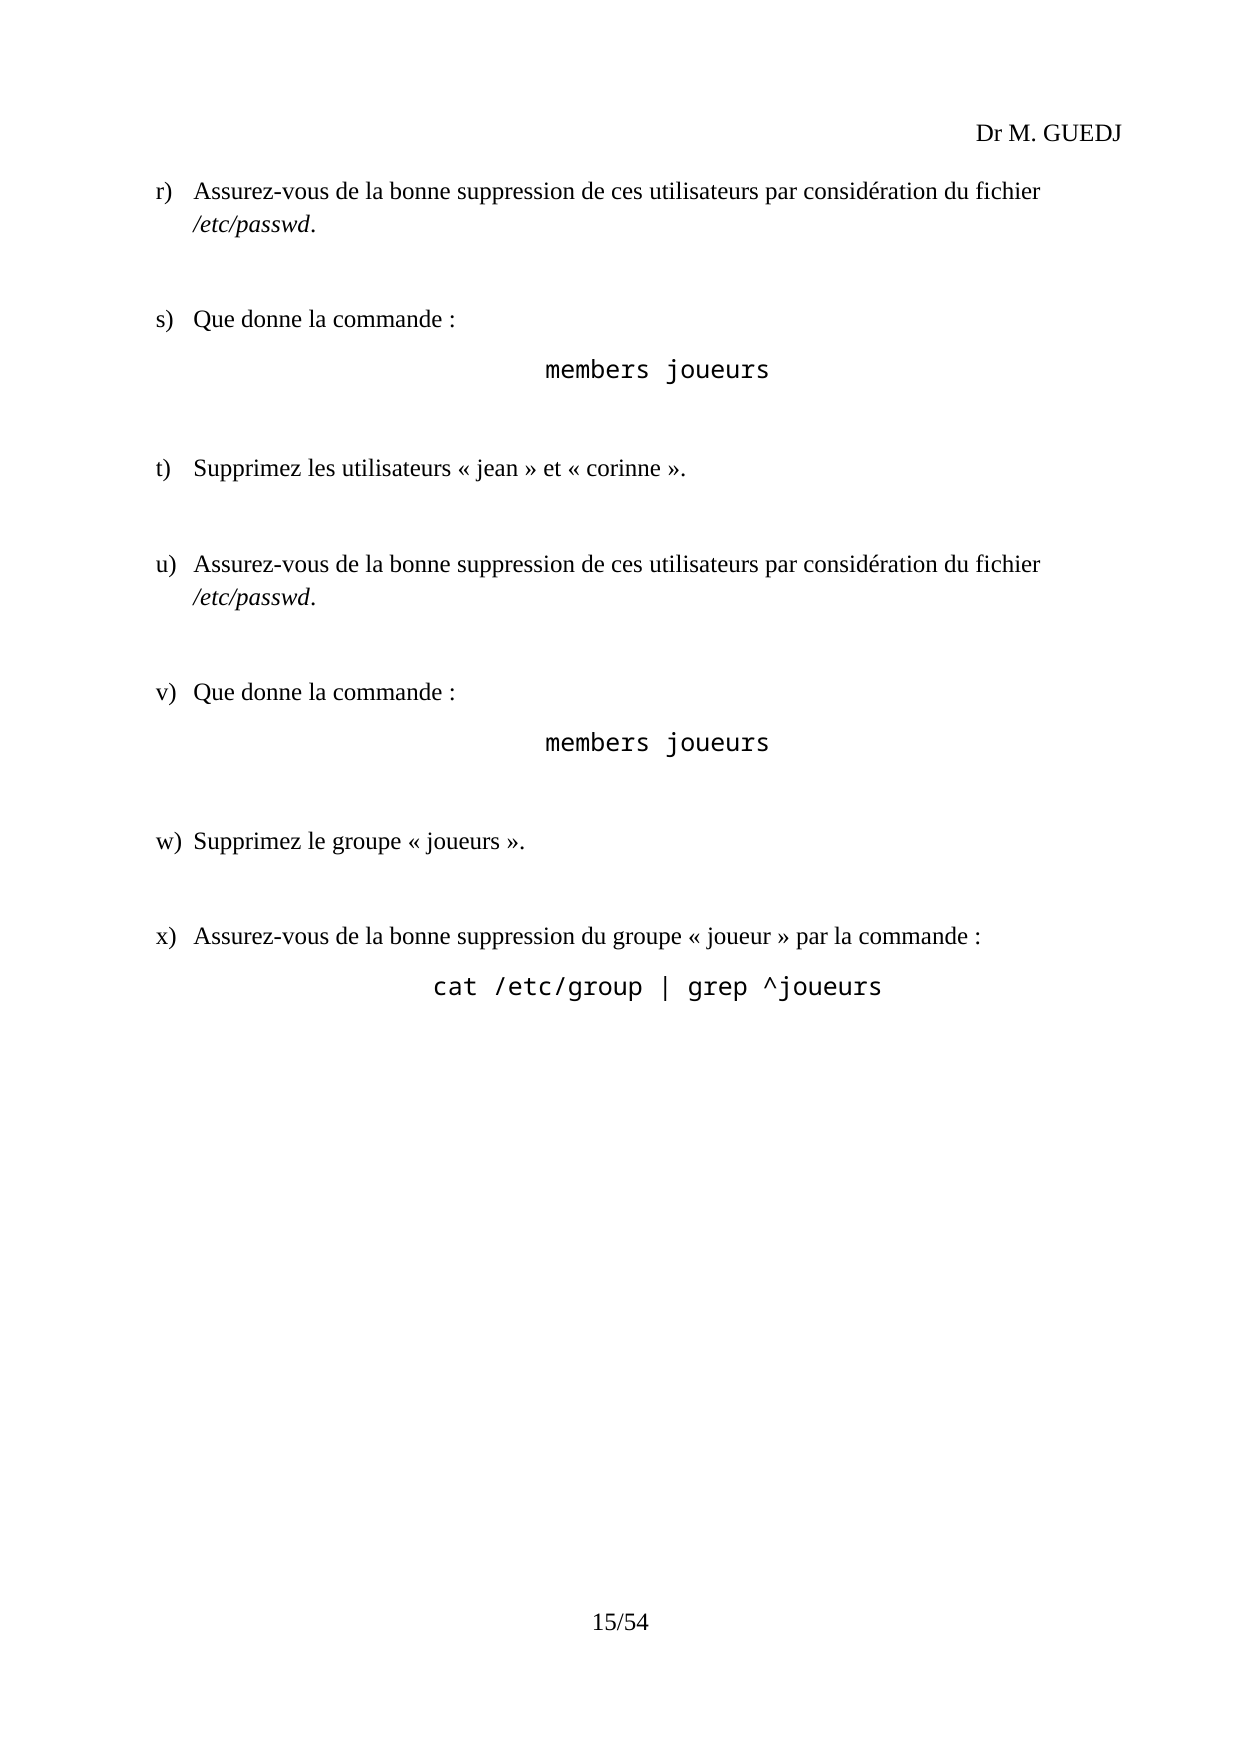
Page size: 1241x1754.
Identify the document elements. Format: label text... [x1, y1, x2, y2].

list Assurez-vous de la bonne suppression de ces utilisateurs par considération du fichier /etc/passwd. [156, 549, 1122, 611]
list Que donne la commande : [156, 304, 1122, 333]
list members joueurs [156, 724, 1122, 759]
list Assurez-vous de la bonne suppression de ces utilisateurs par considération du fichier /etc/passwd. [156, 176, 1122, 238]
list Que donne la commande : [156, 677, 1122, 706]
list cat /etc/group | grep ^joueurs [156, 969, 1122, 1003]
list Assurez-vous de la bonne suppression du groupe « joueur » par la commande : [156, 921, 1122, 950]
list members joueurs [156, 352, 1122, 386]
list Supprimez les utilisateurs « jean » et « corinne ». [156, 453, 1122, 482]
list Supprimez le groupe « joueurs ». [156, 826, 1122, 855]
